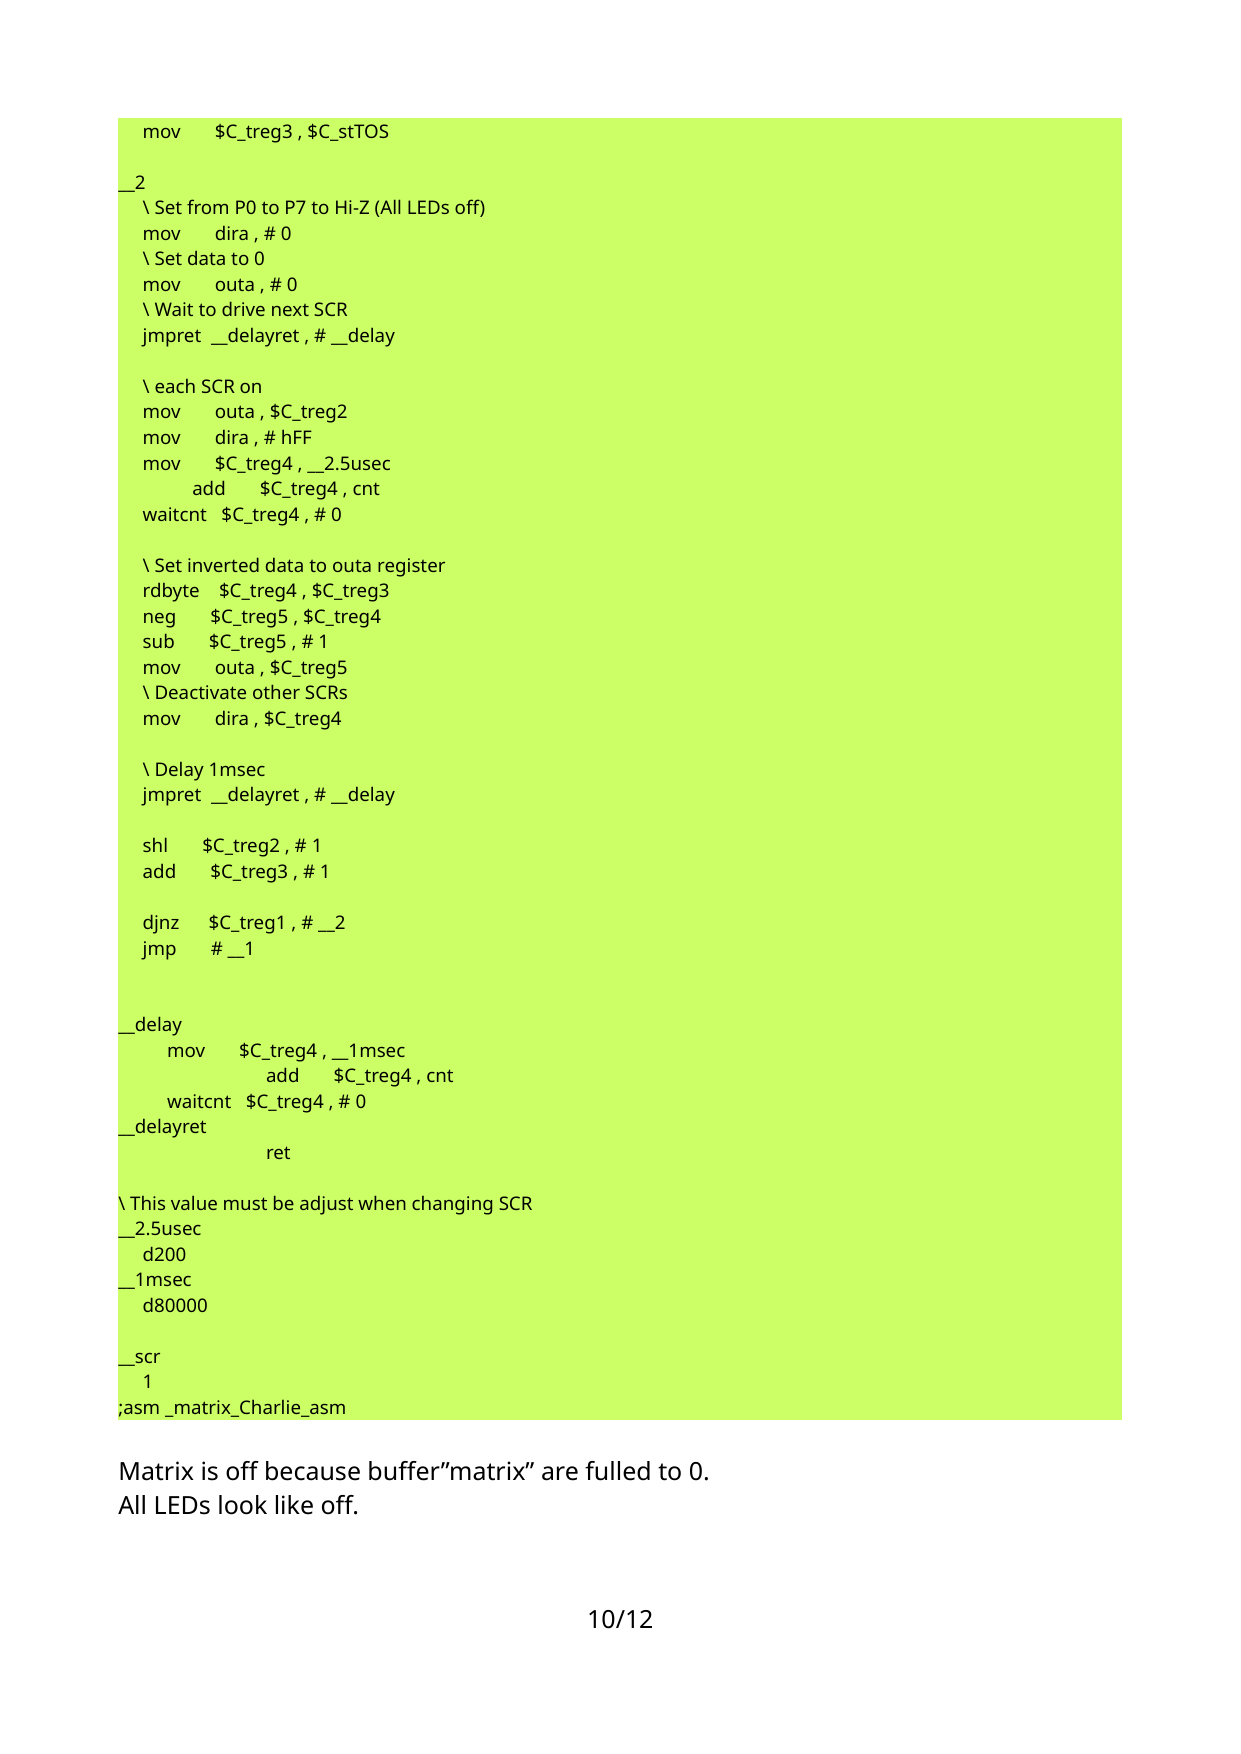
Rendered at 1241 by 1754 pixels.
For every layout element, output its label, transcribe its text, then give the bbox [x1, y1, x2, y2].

text \ Set from P0 to P7 to Hi-Z (All LEDs off) [118, 195, 1122, 220]
text sub $C_treg5 , # 1 [118, 628, 1122, 654]
text rdbyte $C_treg4 , $C_treg3 [118, 577, 1122, 603]
text mov dira , # hFF [118, 424, 1122, 450]
text \ Deactivate other SCRs [118, 679, 1122, 705]
text __delayret [118, 1113, 1122, 1139]
text \ Set inverted data to outa register [118, 552, 1122, 577]
text ret [118, 1139, 1122, 1164]
text Matrix is off because buffer”matrix” are fulled to 0. [118, 1454, 1122, 1488]
text \ Set data to 0 [118, 246, 1122, 271]
text jmpret __delayret , # __delay [118, 322, 1122, 348]
text __2.5usec [118, 1216, 1122, 1241]
text \ This value must be adjust when changing SCR [118, 1190, 1122, 1216]
text mov $C_treg4 , __1msec [118, 1037, 1122, 1062]
text shl $C_treg2 , # 1 [118, 833, 1122, 858]
text mov dira , # 0 [118, 220, 1122, 246]
text __delay [118, 1011, 1122, 1037]
text mov outa , $C_treg2 [118, 399, 1122, 424]
text add $C_treg4 , cnt [118, 475, 1122, 501]
text add $C_treg3 , # 1 [118, 858, 1122, 884]
text djnz $C_treg1 , # __2 [118, 909, 1122, 935]
text __1msec [118, 1267, 1122, 1292]
text waitcnt $C_treg4 , # 0 [118, 501, 1122, 526]
text \ Wait to drive next SCR [118, 297, 1122, 322]
text mov outa , # 0 [118, 271, 1122, 297]
text add $C_treg4 , cnt [118, 1062, 1122, 1088]
text mov $C_treg3 , $C_stTOS [118, 118, 1122, 144]
text \ each SCR on [118, 373, 1122, 399]
text \ Delay 1msec [118, 756, 1122, 782]
text ;asm _matrix_Charlie_asm [118, 1394, 1122, 1420]
text jmp # __1 [118, 935, 1122, 960]
text neg $C_treg5 , $C_treg4 [118, 603, 1122, 628]
text mov $C_treg4 , __2.5usec [118, 450, 1122, 475]
text 1 [118, 1369, 1122, 1394]
text All LEDs look like off. [118, 1488, 1122, 1522]
text waitcnt $C_treg4 , # 0 [118, 1088, 1122, 1113]
text __scr [118, 1343, 1122, 1369]
text mov dira , $C_treg4 [118, 705, 1122, 731]
text jmpret __delayret , # __delay [118, 782, 1122, 807]
text mov outa , $C_treg5 [118, 654, 1122, 679]
text d80000 [118, 1292, 1122, 1318]
text d200 [118, 1241, 1122, 1267]
text __2 [118, 169, 1122, 195]
